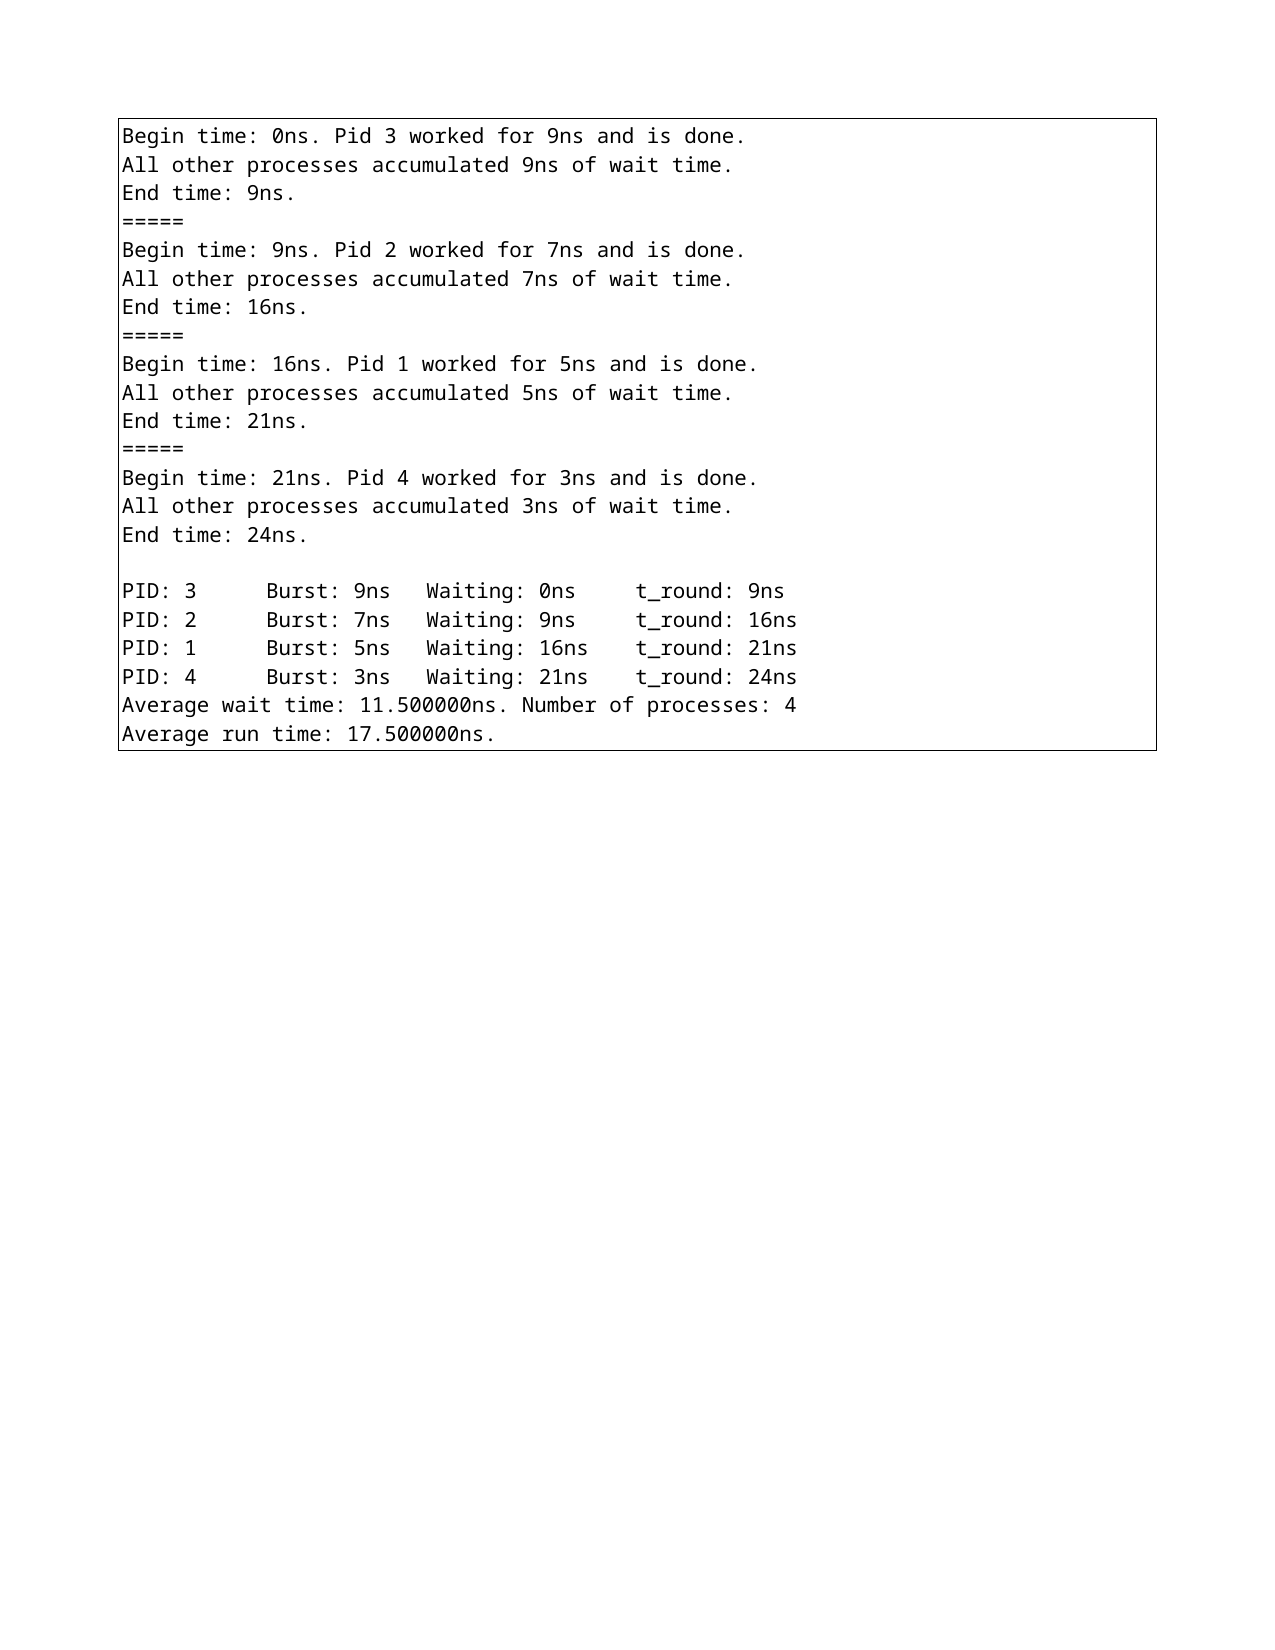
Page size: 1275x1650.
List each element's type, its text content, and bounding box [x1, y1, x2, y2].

text All other processes accumulated 7ns of wait time. [119, 260, 1156, 289]
text ===== [119, 317, 1156, 346]
text All other processes accumulated 3ns of wait time. [119, 488, 1156, 516]
text Begin time: 16ns. Pid 1 worked for 5ns and is done. [119, 346, 1156, 374]
text ===== [119, 431, 1156, 459]
text End time: 21ns. [119, 402, 1156, 431]
text End time: 24ns. [119, 516, 1156, 548]
text Average run time: 17.500000ns. [119, 715, 1156, 750]
text PID: 1 Burst: 5ns Waiting: 16ns t_round: 21ns [119, 630, 1156, 658]
text All other processes accumulated 9ns of wait time. [119, 147, 1156, 175]
text Begin time: 0ns. Pid 3 worked for 9ns and is done. [119, 119, 1156, 147]
text PID: 3 Burst: 9ns Waiting: 0ns t_round: 9ns [119, 573, 1156, 602]
text Average wait time: 11.500000ns. Number of processes: 4 [119, 687, 1156, 715]
text PID: 2 Burst: 7ns Waiting: 9ns t_round: 16ns [119, 602, 1156, 630]
text Begin time: 9ns. Pid 2 worked for 7ns and is done. [119, 232, 1156, 260]
text All other processes accumulated 5ns of wait time. [119, 374, 1156, 402]
text Begin time: 21ns. Pid 4 worked for 3ns and is done. [119, 459, 1156, 488]
text ===== [119, 203, 1156, 232]
text PID: 4 Burst: 3ns Waiting: 21ns t_round: 24ns [119, 658, 1156, 687]
text End time: 9ns. [119, 175, 1156, 203]
text End time: 16ns. [119, 289, 1156, 317]
